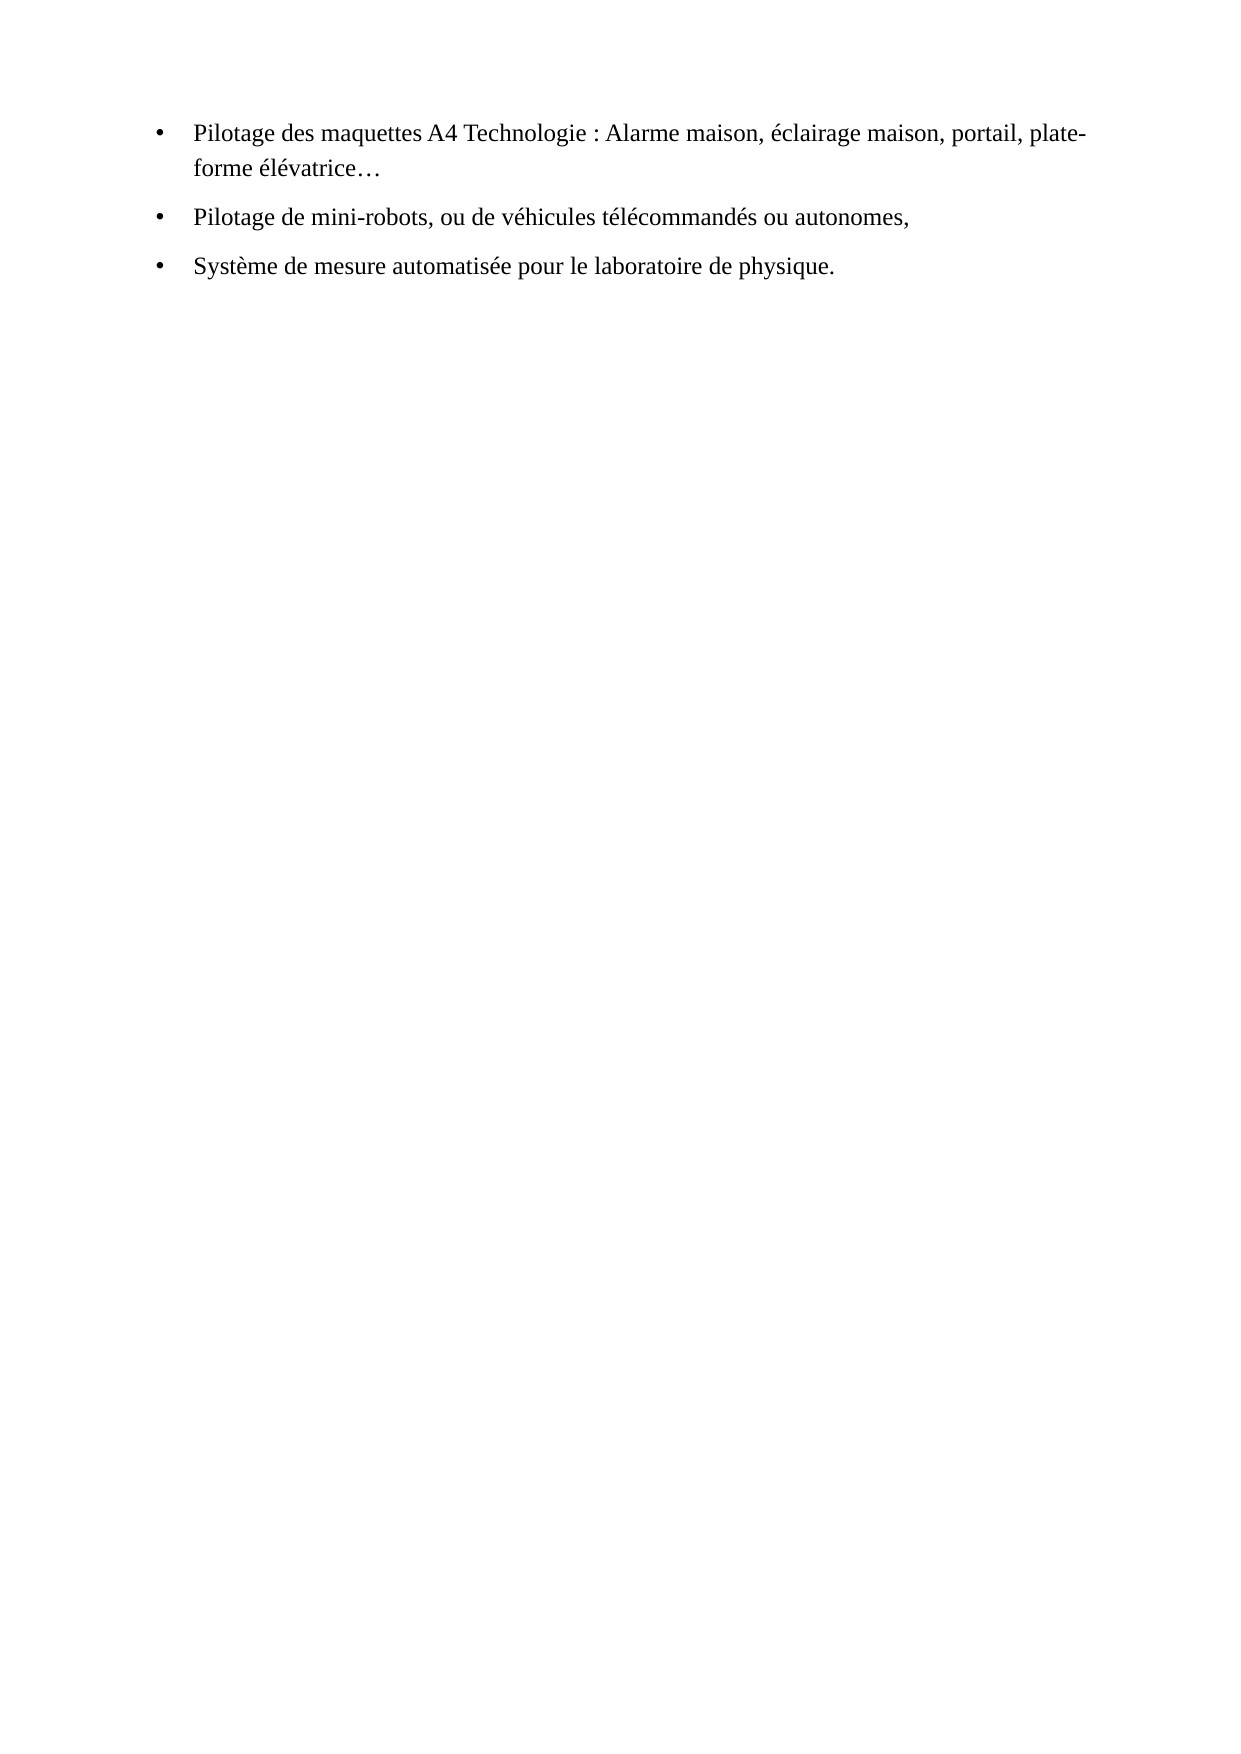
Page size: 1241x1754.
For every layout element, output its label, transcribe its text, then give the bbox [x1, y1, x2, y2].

list Pilotage des maquettes A4 Technologie : Alarme maison, éclairage maison, portail, plate-forme élévatrice… [156, 118, 1122, 181]
list Système de mesure automatisée pour le laboratoire de physique. [156, 251, 1122, 279]
list Pilotage de mini-robots, ou de véhicules télécommandés ou autonomes, [156, 202, 1122, 230]
